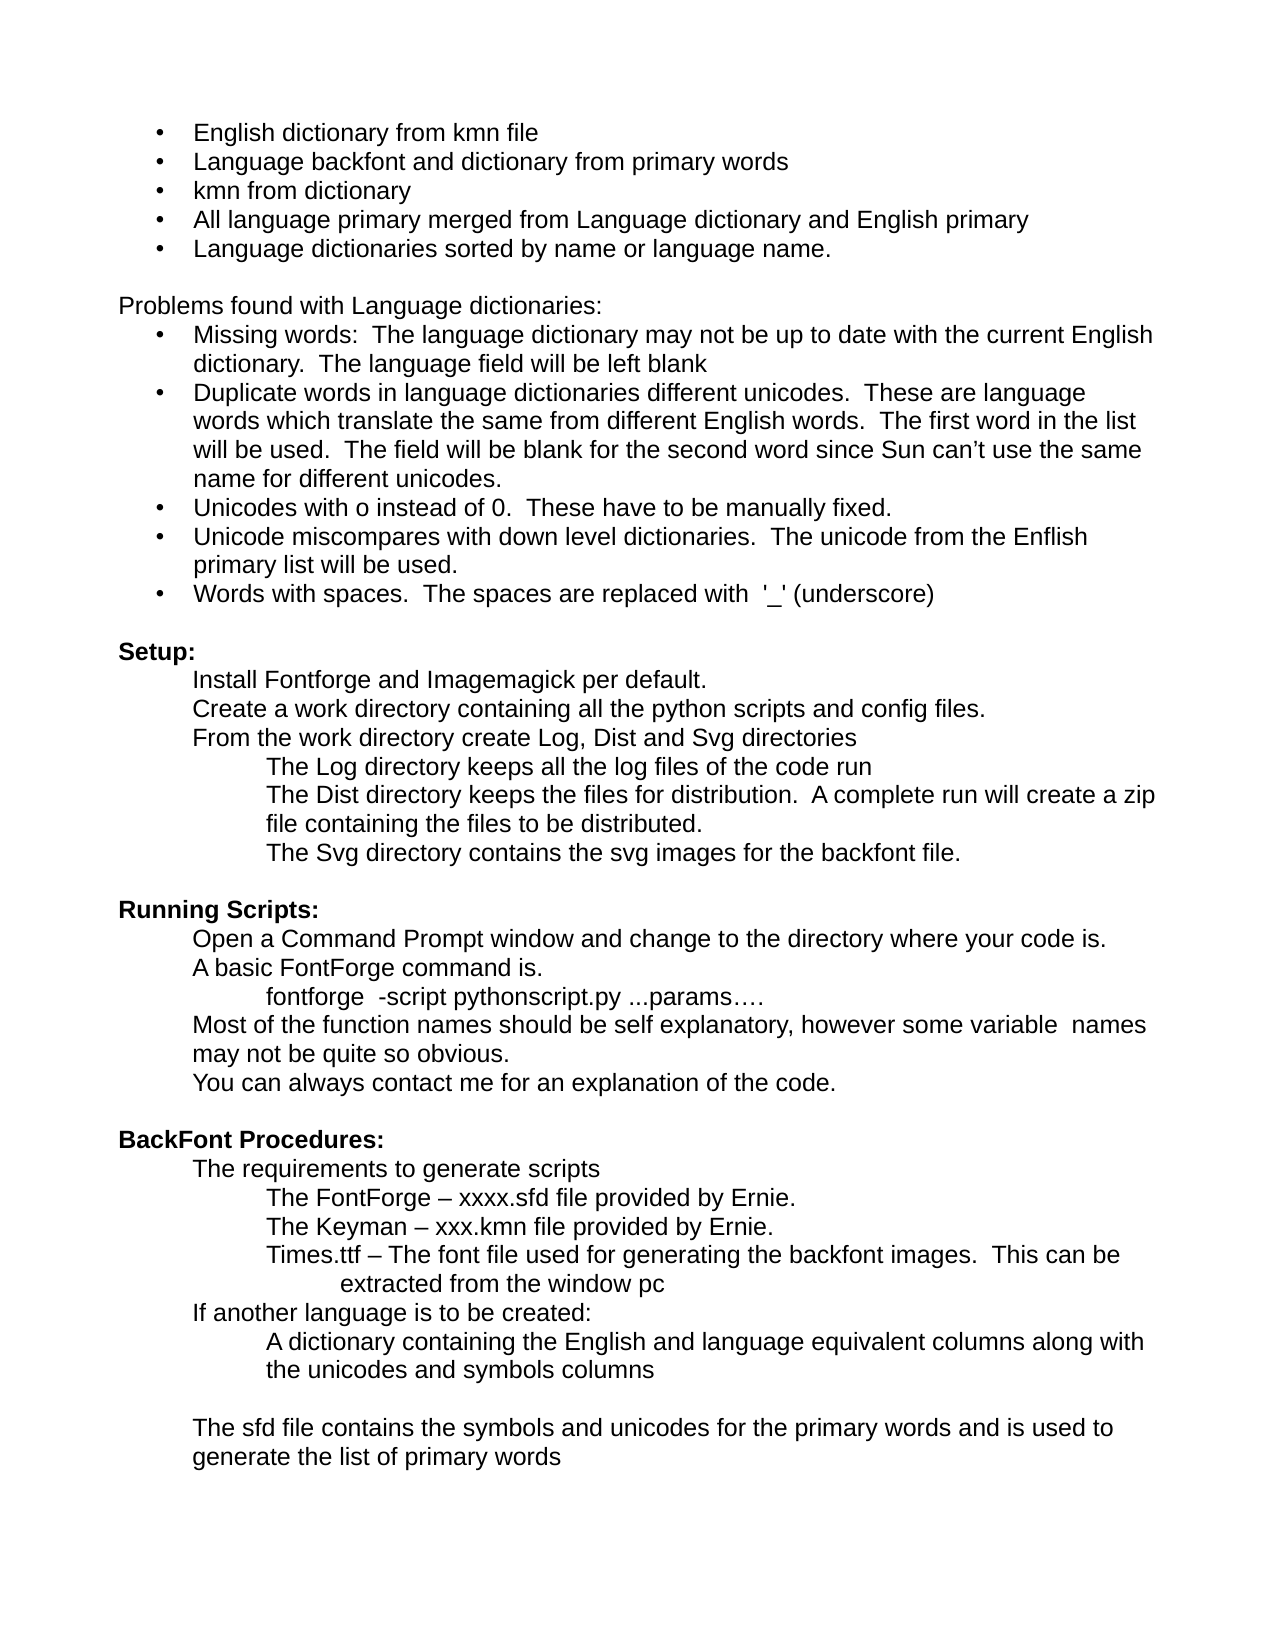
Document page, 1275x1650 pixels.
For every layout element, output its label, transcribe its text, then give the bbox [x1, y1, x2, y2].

text A dictionary containing the English and language equivalent columns along with [118, 1327, 1157, 1355]
list Missing words: The language dictionary may not be up to date with the current English dictionary. The language field will be left blank [156, 320, 1157, 377]
list Words with spaces. The spaces are replaced with '_' (underscore) [156, 579, 1157, 608]
text A basic FontForge command is. [192, 953, 1157, 982]
text You can always contact me for an explanation of the code. [192, 1068, 1157, 1097]
list Unicode miscompares with down level dictionaries. The unicode from the Enflish primary list will be used. [156, 521, 1157, 579]
text Open a Command Prompt window and change to the directory where your code is. [192, 924, 1157, 953]
text If another language is to be created: [118, 1298, 1157, 1327]
text From the work directory create Log, Dist and Svg directories [192, 723, 1157, 752]
text Problems found with Language dictionaries: [118, 291, 1157, 320]
text BackFont Procedures: [118, 1125, 1157, 1154]
list kmn from dictionary [156, 176, 1157, 205]
list Unicodes with o instead of 0. These have to be manually fixed. [156, 493, 1157, 521]
text The Svg directory contains the svg images for the backfont file. [192, 838, 1157, 867]
text Install Fontforge and Imagemagick per default. [192, 665, 1157, 694]
text Running Scripts: [118, 895, 1157, 924]
text Setup: [118, 637, 1157, 665]
text The Keyman – xxx.kmn file provided by Ernie. [118, 1212, 1157, 1240]
list Duplicate words in language dictionaries different unicodes. These are language words which translate the same from different English words. The first word in the list will be used. The field will be blank for the second word since Sun can’t use the same name for different unicodes. [156, 377, 1157, 493]
list Language dictionaries sorted by name or language name. [156, 233, 1157, 262]
text fontforge -script pythonscript.py ...params…. [192, 982, 1157, 1010]
text The Log directory keeps all the log files of the code run [192, 752, 1157, 780]
text The requirements to generate scripts [118, 1154, 1157, 1183]
text Create a work directory containing all the python scripts and config files. [192, 694, 1157, 723]
list All language primary merged from Language dictionary and English primary [156, 205, 1157, 233]
text the unicodes and symbols columns [118, 1355, 1157, 1384]
text The sfd file contains the symbols and unicodes for the primary words and is used to generate the list of primary words [118, 1413, 1157, 1470]
list English dictionary from kmn file [156, 118, 1157, 147]
text Times.ttf – The font file used for generating the backfont images. This can be extracted from the window pc [118, 1240, 1157, 1298]
text Most of the function names should be self explanatory, however some variable names may not be quite so obvious. [192, 1010, 1157, 1068]
text The Dist directory keeps the files for distribution. A complete run will create a zip file containing the files to be distributed. [192, 780, 1157, 838]
text The FontForge – xxxx.sfd file provided by Ernie. [118, 1183, 1157, 1212]
list Language backfont and dictionary from primary words [156, 147, 1157, 176]
